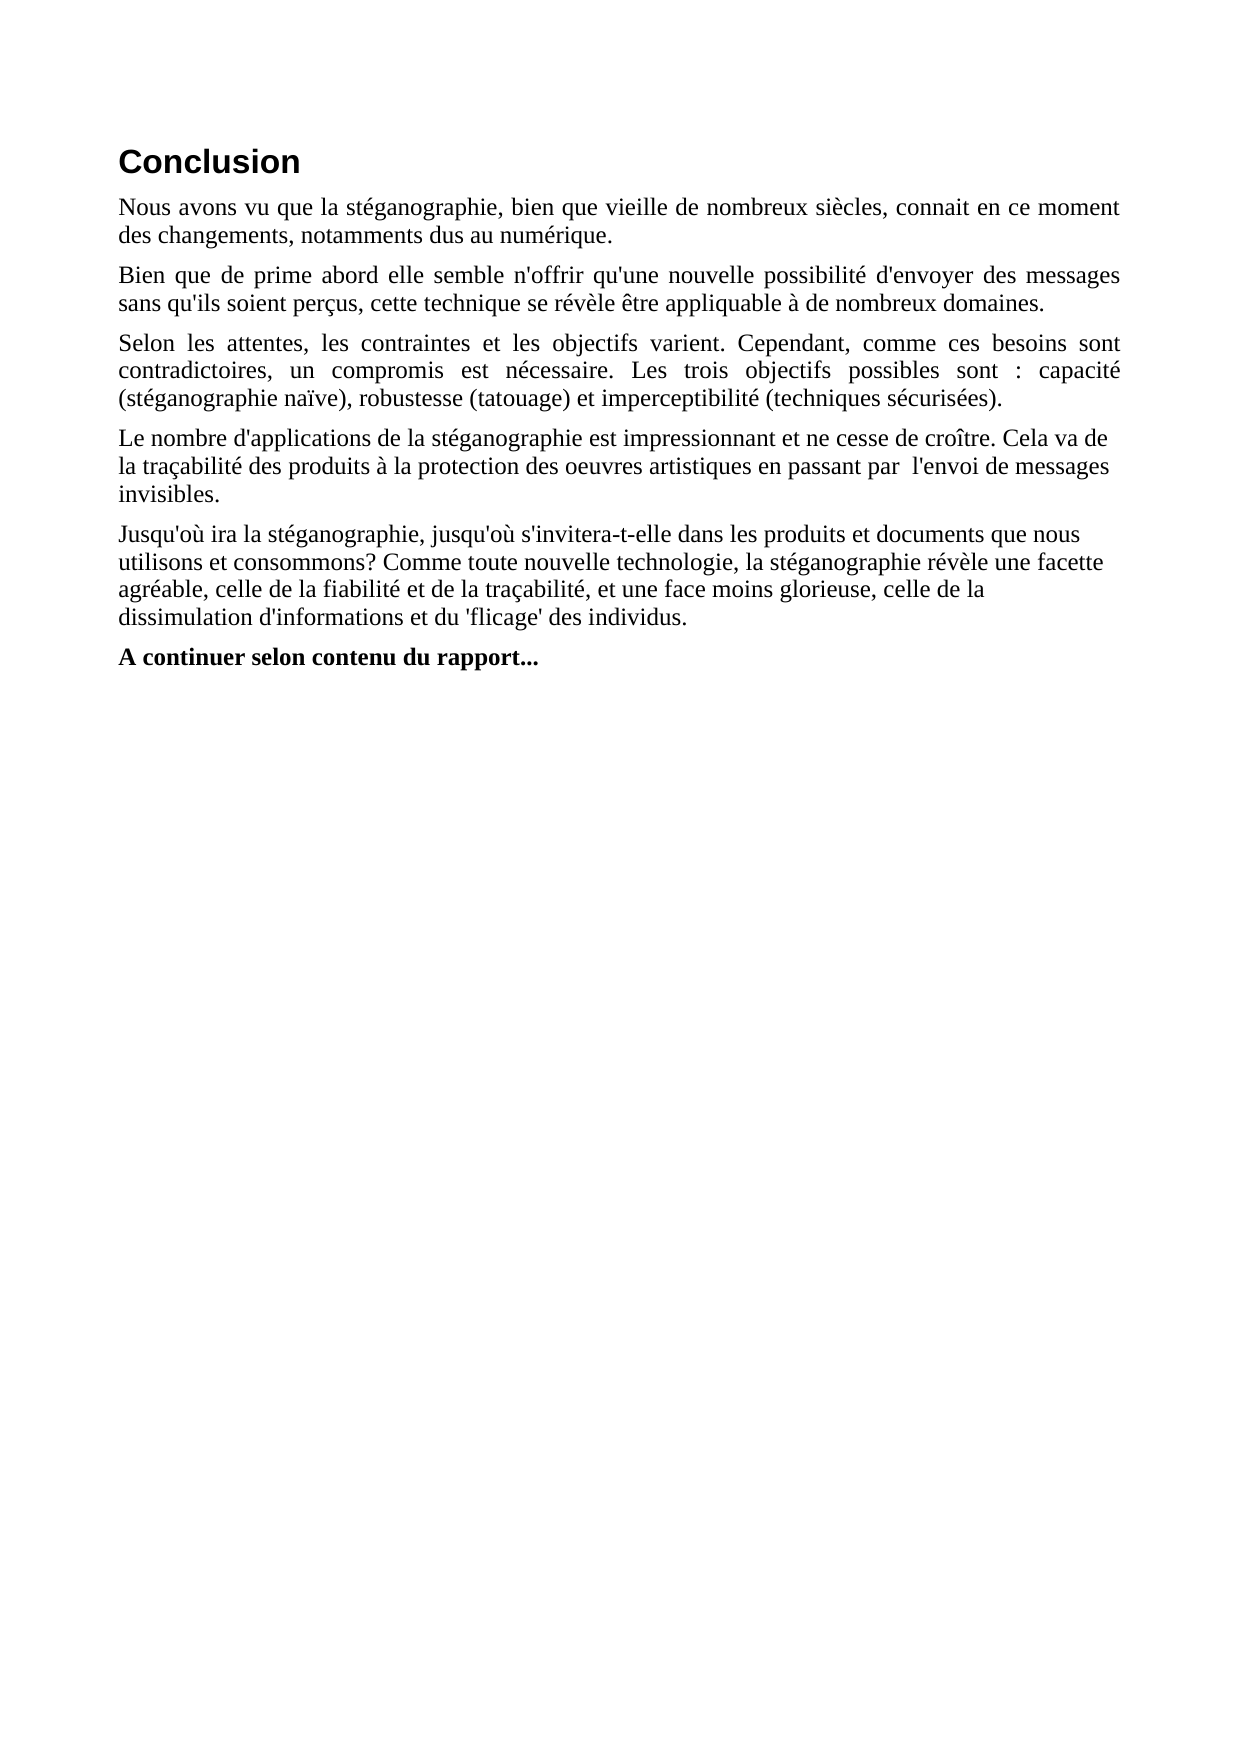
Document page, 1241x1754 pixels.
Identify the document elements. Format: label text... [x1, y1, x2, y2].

subtitle Conclusion [118, 143, 1122, 181]
text A continuer selon contenu du rapport... [118, 643, 1122, 671]
text Bien que de prime abord elle semble n'offrir qu'une nouvelle possibilité d'envoyer des messages sans qu'ils soient perçus, cette technique se révèle être appliquable à de nombreux domaines. [118, 261, 1122, 316]
text Le nombre d'applications de la stéganographie est impressionnant et ne cesse de croître. Cela va de la traçabilité des produits à la protection des oeuvres artistiques en passant par l'envoi de messages invisibles. [118, 424, 1122, 508]
text Nous avons vu que la stéganographie, bien que vieille de nombreux siècles, connait en ce moment des changements, notamments dus au numérique. [118, 193, 1122, 248]
text Jusqu'où ira la stéganographie, jusqu'où s'invitera-t-elle dans les produits et documents que nous utilisons et consommons? Comme toute nouvelle technologie, la stéganographie révèle une facette agréable, celle de la fiabilité et de la traçabilité, et une face moins glorieuse, celle de la dissimulation d'informations et du 'flicage' des individus. [118, 520, 1122, 631]
text Selon les attentes, les contraintes et les objectifs varient. Cependant, comme ces besoins sont contradictoires, un compromis est nécessaire. Les trois objectifs possibles sont : capacité (stéganographie naïve), robustesse (tatouage) et imperceptibilité (techniques sécurisées). [118, 329, 1122, 412]
